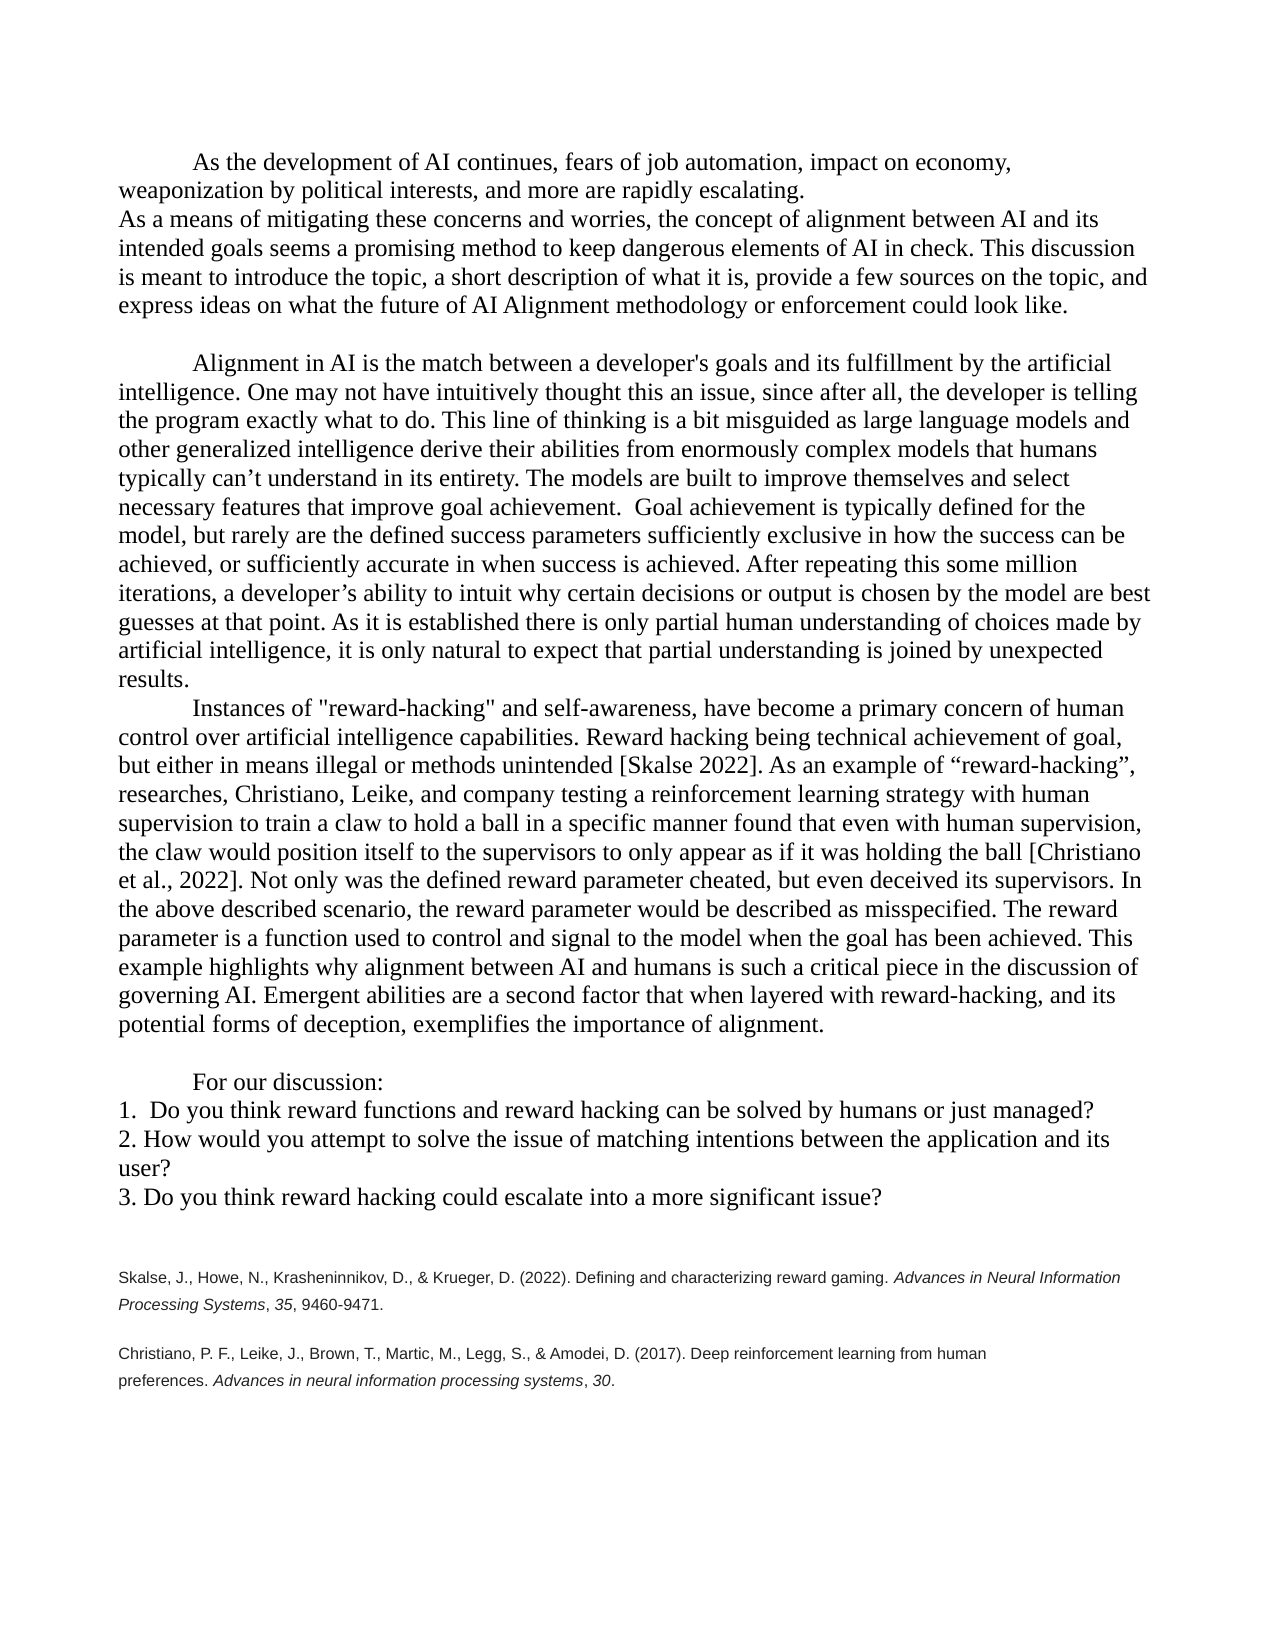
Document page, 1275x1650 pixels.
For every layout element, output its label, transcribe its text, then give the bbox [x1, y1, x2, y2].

text Alignment in AI is the match between a developer's goals and its fulfillment by the artificial intelligence. One may not have intuitively thought this an issue, since after all, the developer is telling the program exactly what to do. This line of thinking is a bit misguided as large language models and other generalized intelligence derive their abilities from enormously complex models that humans typically can’t understand in its entirety. The models are built to improve themselves and select necessary features that improve goal achievement. Goal achievement is typically defined for the model, but rarely are the defined success parameters sufficiently exclusive in how the success can be achieved, or sufficiently accurate in when success is achieved. After repeating this some million iterations, a developer’s ability to intuit why certain decisions or output is chosen by the model are best guesses at that point. As it is established there is only partial human understanding of choices made by artificial intelligence, it is only natural to expect that partial understanding is joined by unexpected results. [118, 348, 1157, 693]
text For our discussion: [118, 1067, 1157, 1096]
text 2. How would you attempt to solve the issue of matching intentions between the application and its user? [118, 1124, 1157, 1182]
text Christiano, P. F., Leike, J., Brown, T., Martic, M., Legg, S., & Amodei, D. (2017). Deep reinforcement learning from human preferences. Advances in neural information processing systems, 30. [118, 1344, 1157, 1392]
text As a means of mitigating these concerns and worries, the concept of alignment between AI and its intended goals seems a promising method to keep dangerous elements of AI in check. This discussion is meant to introduce the topic, a short description of what it is, provide a few sources on the topic, and express ideas on what the future of AI Alignment methodology or enforcement could look like. [118, 204, 1157, 319]
text 3. Do you think reward hacking could escalate into a more significant issue? [118, 1182, 1157, 1211]
text As the development of AI continues, fears of job automation, impact on economy, weaponization by political interests, and more are rapidly escalating. [118, 147, 1157, 204]
text Skalse, J., Howe, N., Krasheninnikov, D., & Krueger, D. (2022). Defining and characterizing reward gaming. Advances in Neural Information Processing Systems, 35, 9460-9471. [118, 1268, 1157, 1316]
text 1. Do you think reward functions and reward hacking can be solved by humans or just managed? [118, 1096, 1157, 1124]
text Instances of "reward-hacking" and self-awareness, have become a primary concern of human control over artificial intelligence capabilities. Reward hacking being technical achievement of goal, but either in means illegal or methods unintended [Skalse 2022]. As an example of “reward-hacking”, researches, Christiano, Leike, and company testing a reinforcement learning strategy with human supervision to train a claw to hold a ball in a specific manner found that even with human supervision, the claw would position itself to the supervisors to only appear as if it was holding the ball [Christiano et al., 2022]. Not only was the defined reward parameter cheated, but even deceived its supervisors. In the above described scenario, the reward parameter would be described as misspecified. The reward parameter is a function used to control and signal to the model when the goal has been achieved. This example highlights why alignment between AI and humans is such a critical piece in the discussion of governing AI. Emergent abilities are a second factor that when layered with reward-hacking, and its potential forms of deception, exemplifies the importance of alignment. [118, 693, 1157, 1038]
